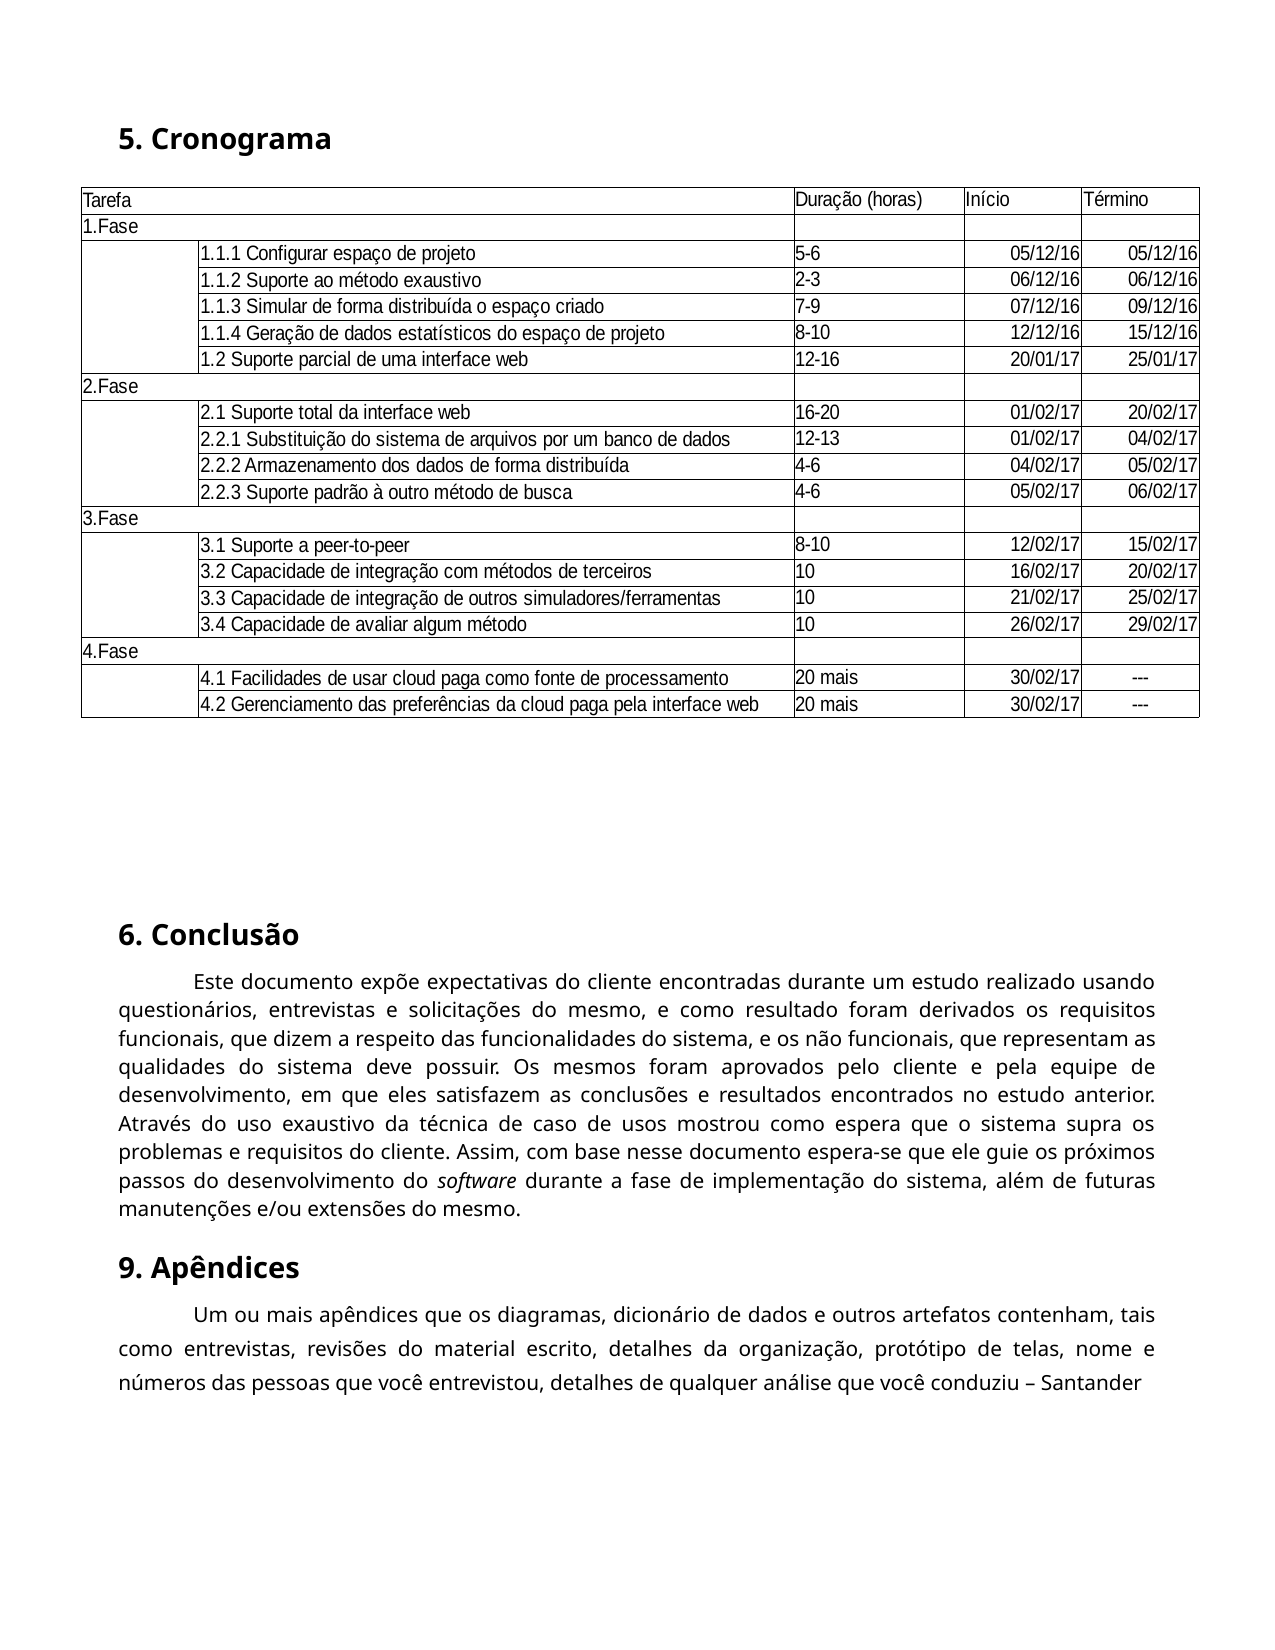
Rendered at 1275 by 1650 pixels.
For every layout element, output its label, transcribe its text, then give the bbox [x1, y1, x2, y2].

text Um ou mais apêndices que os diagramas, dicionário de dados e outros artefatos contenham, tais como entrevistas, revisões do material escrito, detalhes da organização, protótipo de telas, nome e números das pessoas que você entrevistou, detalhes de qualquer análise que você conduziu – Santander [118, 1300, 1157, 1396]
title 6. Conclusão [118, 914, 1157, 954]
text Este documento expõe expectativas do cliente encontradas durante um estudo realizado usando questionários, entrevistas e solicitações do mesmo, e como resultado foram derivados os requisitos funcionais, que dizem a respeito das funcionalidades do sistema, e os não funcionais, que representam as qualidades do sistema deve possuir. Os mesmos foram aprovados pelo cliente e pela equipe de desenvolvimento, em que eles satisfazem as conclusões e resultados encontrados no estudo anterior. Através do uso exaustivo da técnica de caso de usos mostrou como espera que o sistema supra os problemas e requisitos do cliente. Assim, com base nesse documento espera-se que ele guie os próximos passos do desenvolvimento do software durante a fase de implementação do sistema, além de futuras manutenções e/ou extensões do mesmo. [118, 967, 1157, 1223]
title 9. Apêndices [118, 1248, 1157, 1287]
title 5. Cronograma [118, 118, 1157, 158]
